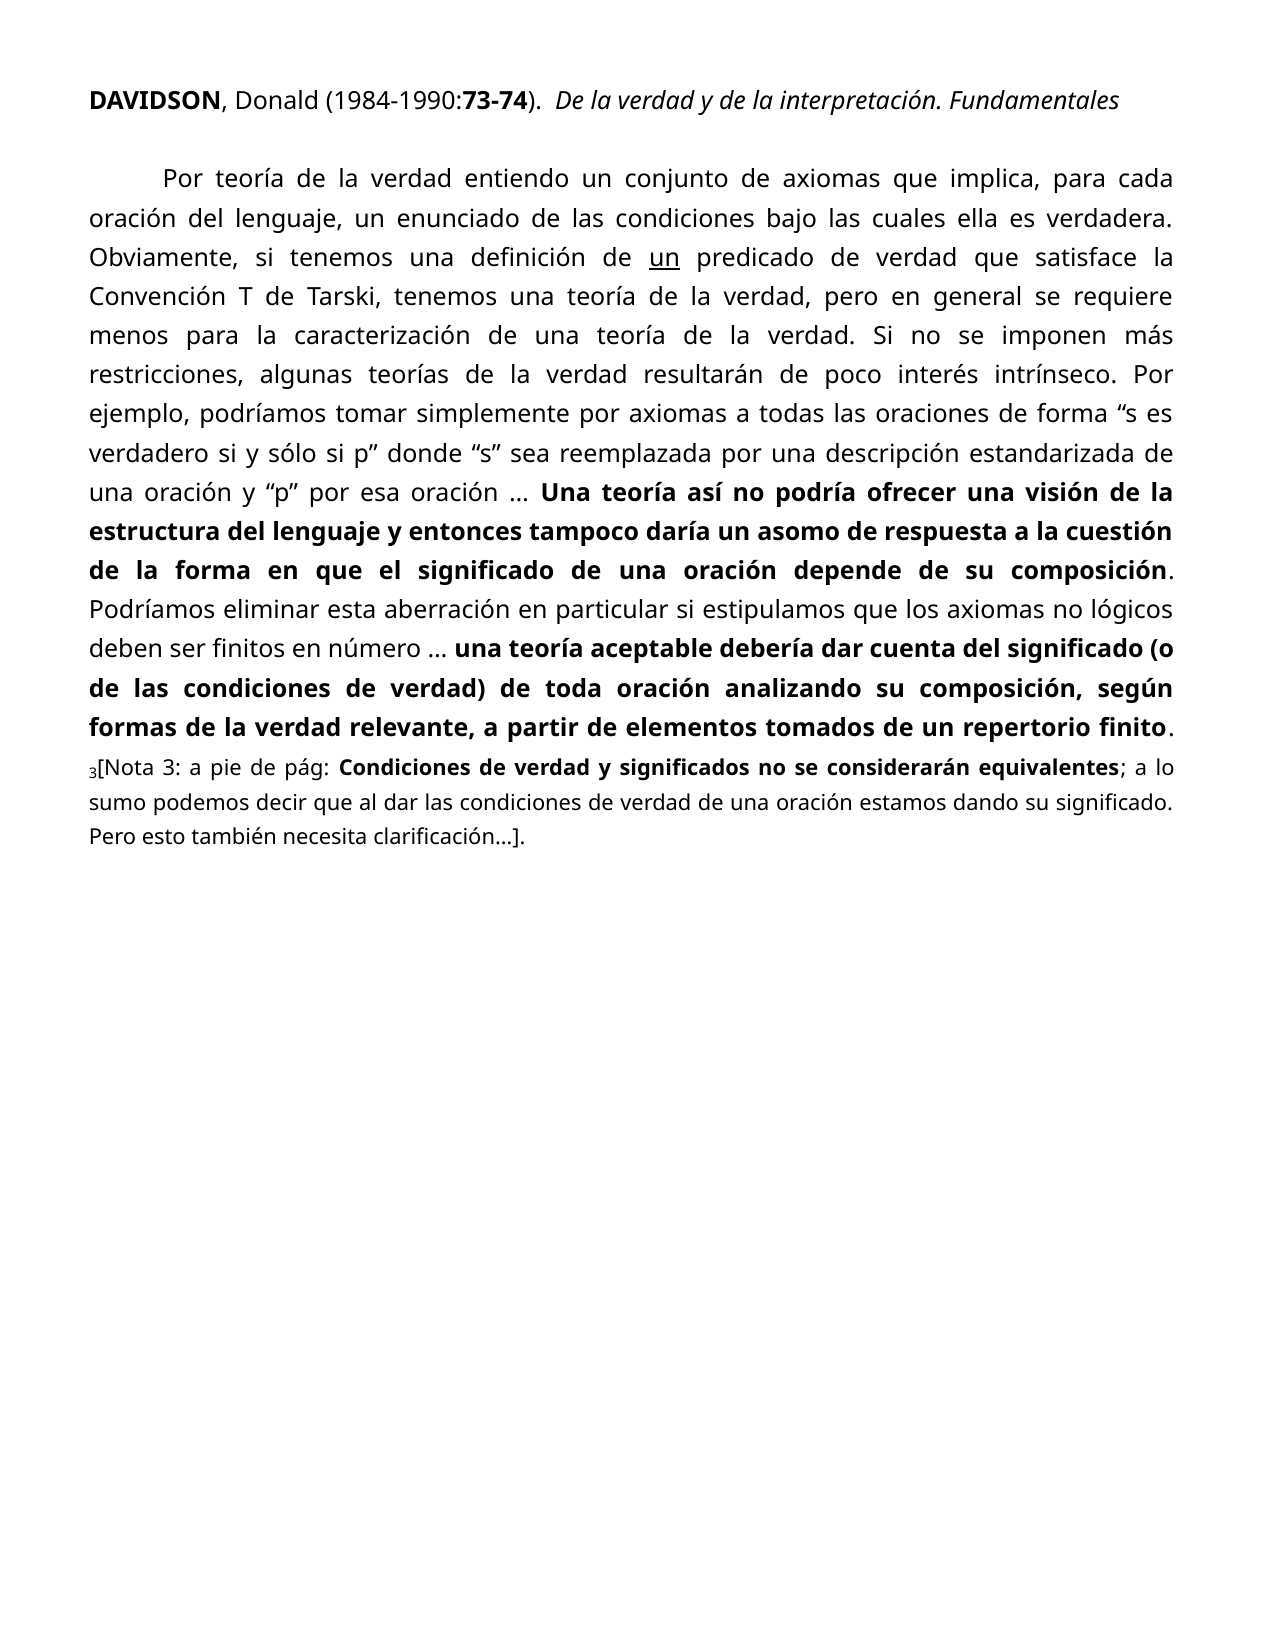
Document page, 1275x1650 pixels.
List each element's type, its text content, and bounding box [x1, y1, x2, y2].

text DAVIDSON, Donald (1984-1990:73-74). De la verdad y de la interpretación. Fundamentales [88, 83, 1174, 117]
text Por teoría de la verdad entiendo un conjunto de axiomas que implica, para cada oración del lenguaje, un enunciado de las condiciones bajo las cuales ella es verdadera. Obviamente, si tenemos una definición de un predicado de verdad que satisface la Convención T de Tarski, tenemos una teoría de la verdad, pero en general se requiere menos para la caracterización de una teoría de la verdad. Si no se imponen más restricciones, algunas teorías de la verdad resultarán de poco interés intrínseco. Por ejemplo, podríamos tomar simplemente por axiomas a todas las oraciones de forma “s es verdadero si y sólo si p” donde “s” sea reemplazada por una descripción estandarizada de una oración y “p” por esa oración … Una teoría así no podría ofrecer una visión de la estructura del lenguaje y entonces tampoco daría un asomo de respuesta a la cuestión de la forma en que el significado de una oración depende de su composición. Podríamos eliminar esta aberración en particular si estipulamos que los axiomas no lógicos deben ser finitos en número … una teoría aceptable debería dar cuenta del significado (o de las condiciones de verdad) de toda oración analizando su composición, según formas de la verdad relevante, a partir de elementos tomados de un repertorio finito. 3[Nota 3: a pie de pág: Condiciones de verdad y significados no se considerarán equivalentes; a lo sumo podemos decir que al dar las condiciones de verdad de una oración estamos dando su significado. Pero esto también necesita clarificación…]. [88, 161, 1174, 851]
